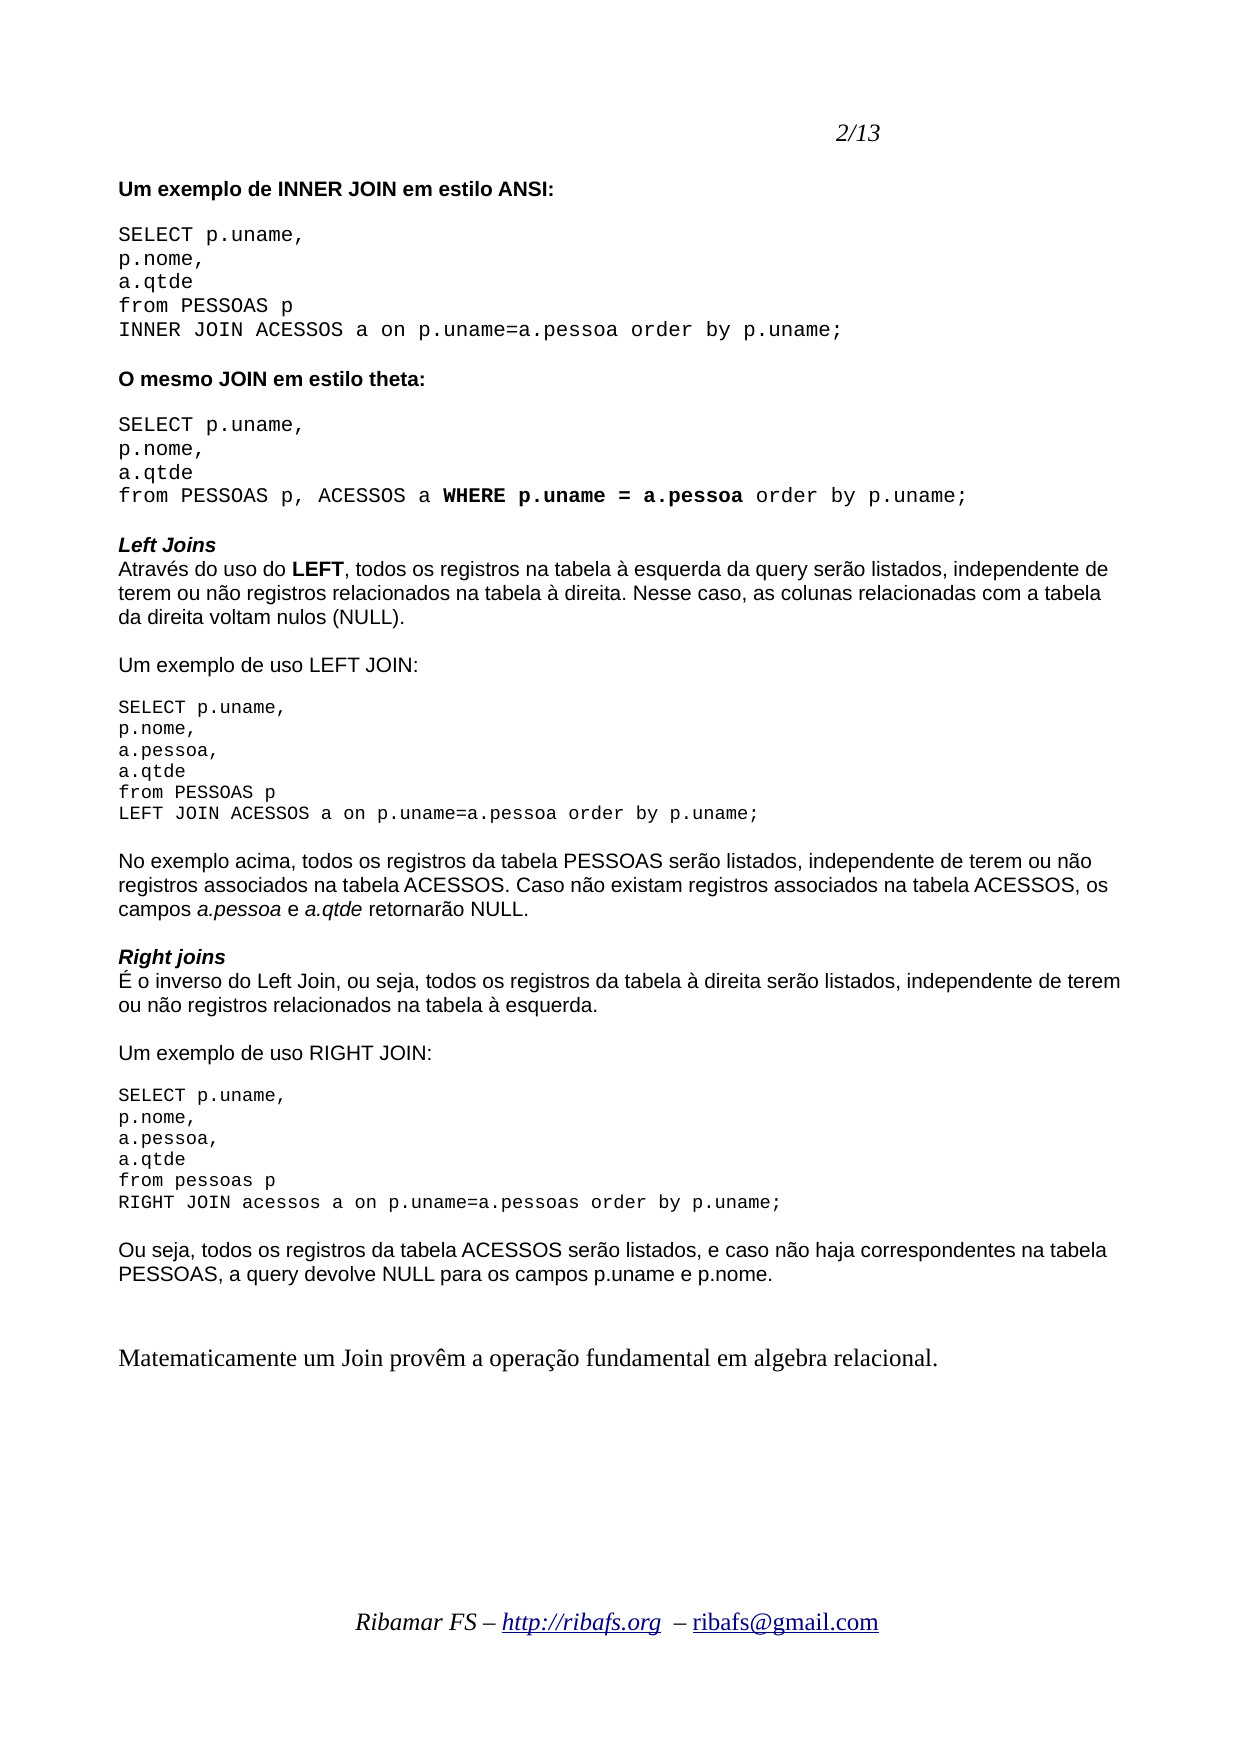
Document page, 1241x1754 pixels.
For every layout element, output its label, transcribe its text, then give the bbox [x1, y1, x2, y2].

text RIGHT JOIN acessos a on p.uname=a.pessoas order by p.uname; [118, 1192, 1122, 1214]
text SELECT p.uname, [118, 224, 1122, 248]
text p.nome, [118, 1107, 1122, 1129]
text a.qtde [118, 762, 1122, 783]
text INNER JOIN ACESSOS a on p.uname=a.pessoa order by p.uname; [118, 319, 1122, 342]
text from pessoas p [118, 1171, 1122, 1192]
text a.pessoa, [118, 740, 1122, 762]
text from PESSOAS p [118, 295, 1122, 319]
text a.qtde [118, 1150, 1122, 1171]
text a.qtde [118, 272, 1122, 295]
text p.nome, [118, 438, 1122, 462]
text from PESSOAS p [118, 783, 1122, 804]
text Right joins [118, 945, 1122, 969]
text Um exemplo de INNER JOIN em estilo ANSI: [118, 176, 1122, 200]
text Um exemplo de uso RIGHT JOIN: [118, 1041, 1122, 1065]
text Um exemplo de uso LEFT JOIN: [118, 653, 1122, 677]
text SELECT p.uname, [118, 1086, 1122, 1107]
text É o inverso do Left Join, ou seja, todos os registros da tabela à direita serão listados, independente de terem ou não registros relacionados na tabela à esquerda. [118, 969, 1122, 1017]
text LEFT JOIN ACESSOS a on p.uname=a.pessoa order by p.uname; [118, 804, 1122, 825]
text SELECT p.uname, [118, 698, 1122, 719]
text a.pessoa, [118, 1129, 1122, 1150]
text Através do uso do LEFT, todos os registros na tabela à esquerda da query serão listados, independente de terem ou não registros relacionados na tabela à direita. Nesse caso, as colunas relacionadas com a tabela da direita voltam nulos (NULL). [118, 557, 1122, 629]
text SELECT p.uname, [118, 414, 1122, 438]
text Ou seja, todos os registros da tabela ACESSOS serão listados, e caso não haja correspondentes na tabela PESSOAS, a query devolve NULL para os campos p.uname e p.nome. [118, 1238, 1122, 1286]
text O mesmo JOIN em estilo theta: [118, 366, 1122, 390]
text p.nome, [118, 719, 1122, 740]
text a.qtde [118, 462, 1122, 485]
text from PESSOAS p, ACESSOS a WHERE p.uname = a.pessoa order by p.uname; [118, 485, 1122, 509]
text Matematicamente um Join provêm a operação fundamental em algebra relacional. [118, 1343, 1122, 1372]
text No exemplo acima, todos os registros da tabela PESSOAS serão listados, independente de terem ou não registros associados na tabela ACESSOS. Caso não existam registros associados na tabela ACESSOS, os campos a.pessoa e a.qtde retornarão NULL. [118, 849, 1122, 921]
text p.nome, [118, 248, 1122, 272]
text Left Joins [118, 533, 1122, 557]
